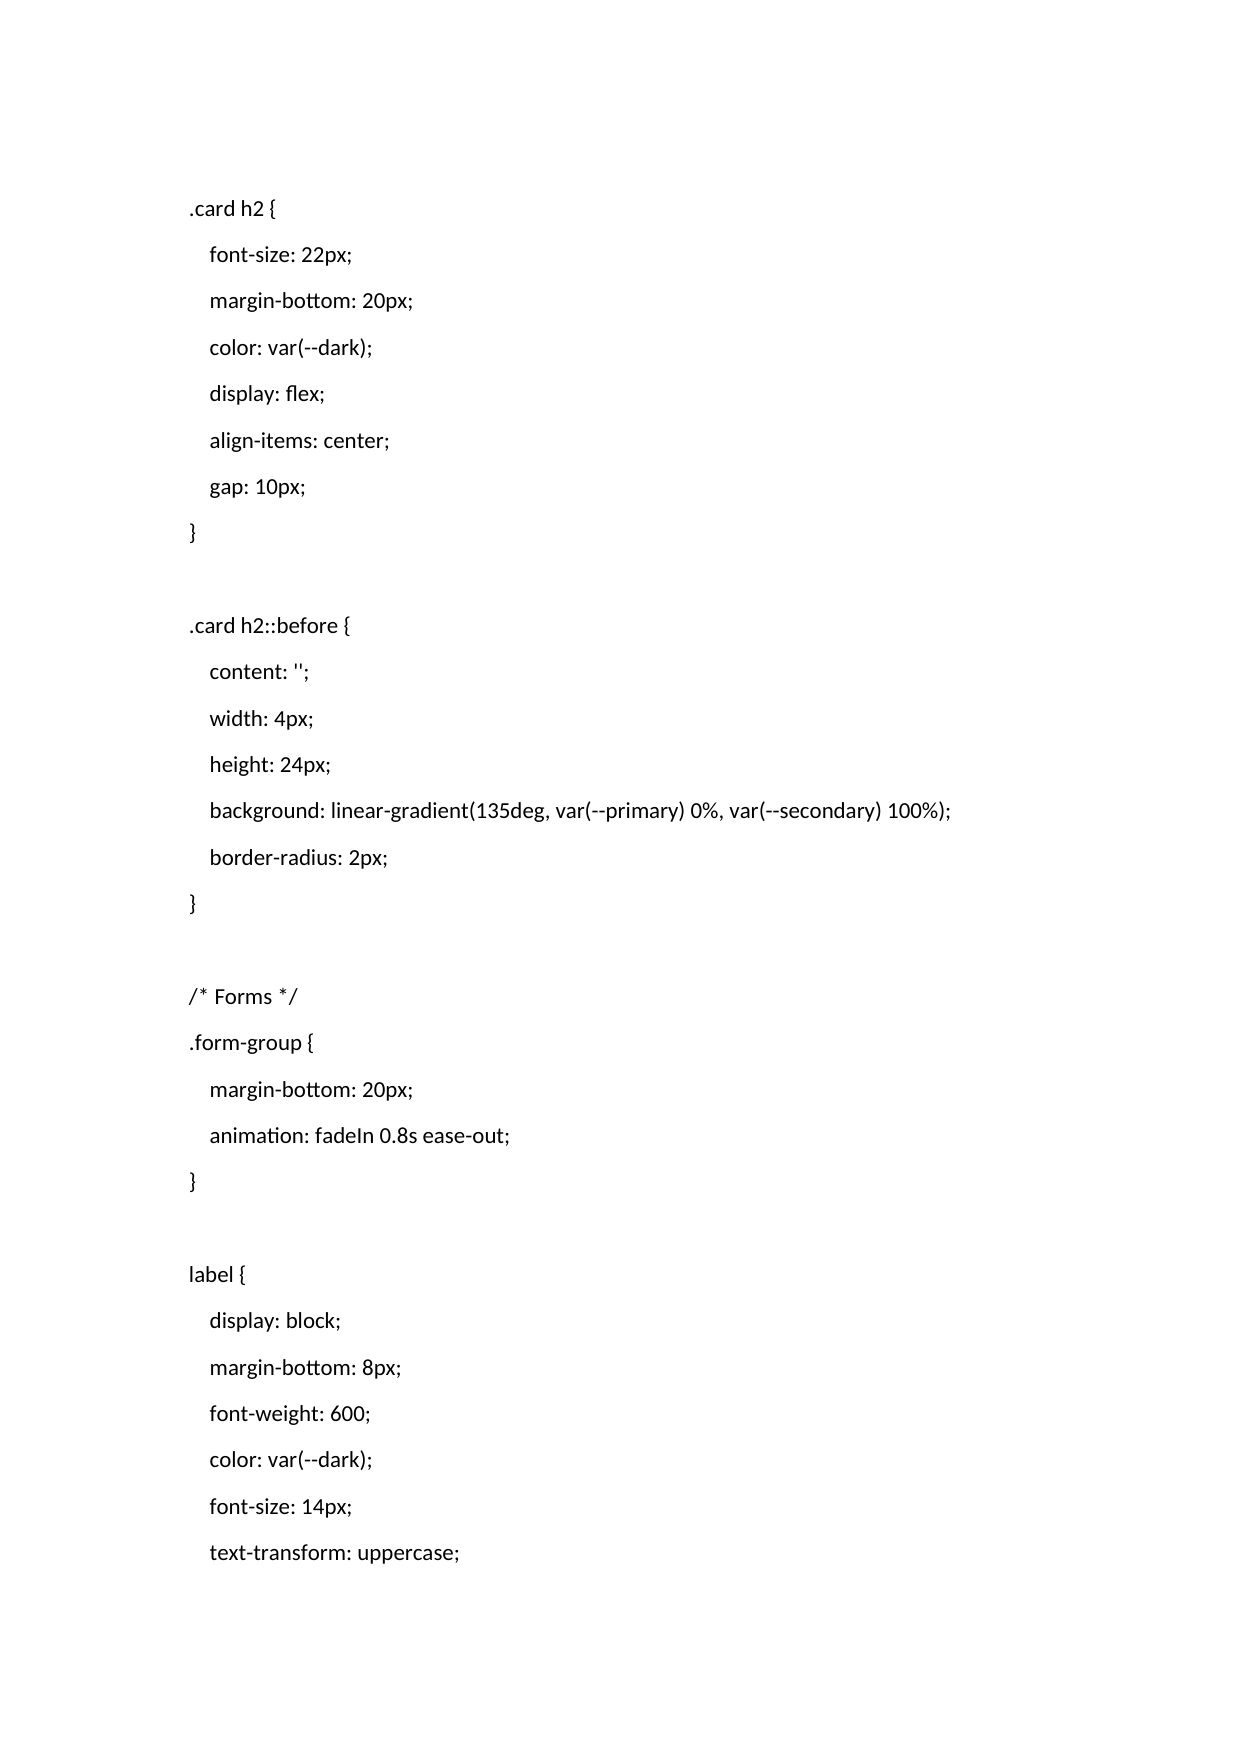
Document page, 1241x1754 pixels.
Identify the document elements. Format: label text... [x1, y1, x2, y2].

text color: var(--dark); [148, 333, 1093, 361]
text font-weight: 600; [148, 1399, 1093, 1427]
text } [148, 889, 1093, 917]
text margin-bottom: 8px; [148, 1353, 1093, 1381]
text gap: 10px; [148, 472, 1093, 500]
text .card h2::before { [148, 611, 1093, 639]
text align-items: center; [148, 426, 1093, 454]
text background: linear-gradient(135deg, var(--primary) 0%, var(--secondary) 100%); [148, 797, 1093, 824]
text width: 4px; [148, 704, 1093, 732]
text border-radius: 2px; [148, 843, 1093, 871]
text content: ''; [148, 657, 1093, 686]
text display: flex; [148, 379, 1093, 407]
text margin-bottom: 20px; [148, 1075, 1093, 1103]
text } [148, 1167, 1093, 1195]
text color: var(--dark); [148, 1446, 1093, 1473]
text } [148, 518, 1093, 546]
text display: block; [148, 1306, 1093, 1334]
text font-size: 22px; [148, 240, 1093, 268]
text /* Forms */ [148, 982, 1093, 1010]
text height: 24px; [148, 750, 1093, 778]
text margin-bottom: 20px; [148, 287, 1093, 315]
text .card h2 { [148, 194, 1093, 222]
text .form-group { [148, 1028, 1093, 1056]
text label { [148, 1260, 1093, 1288]
text font-size: 14px; [148, 1492, 1093, 1520]
text animation: fadeIn 0.8s ease-out; [148, 1121, 1093, 1149]
text text-transform: uppercase; [148, 1538, 1093, 1566]
